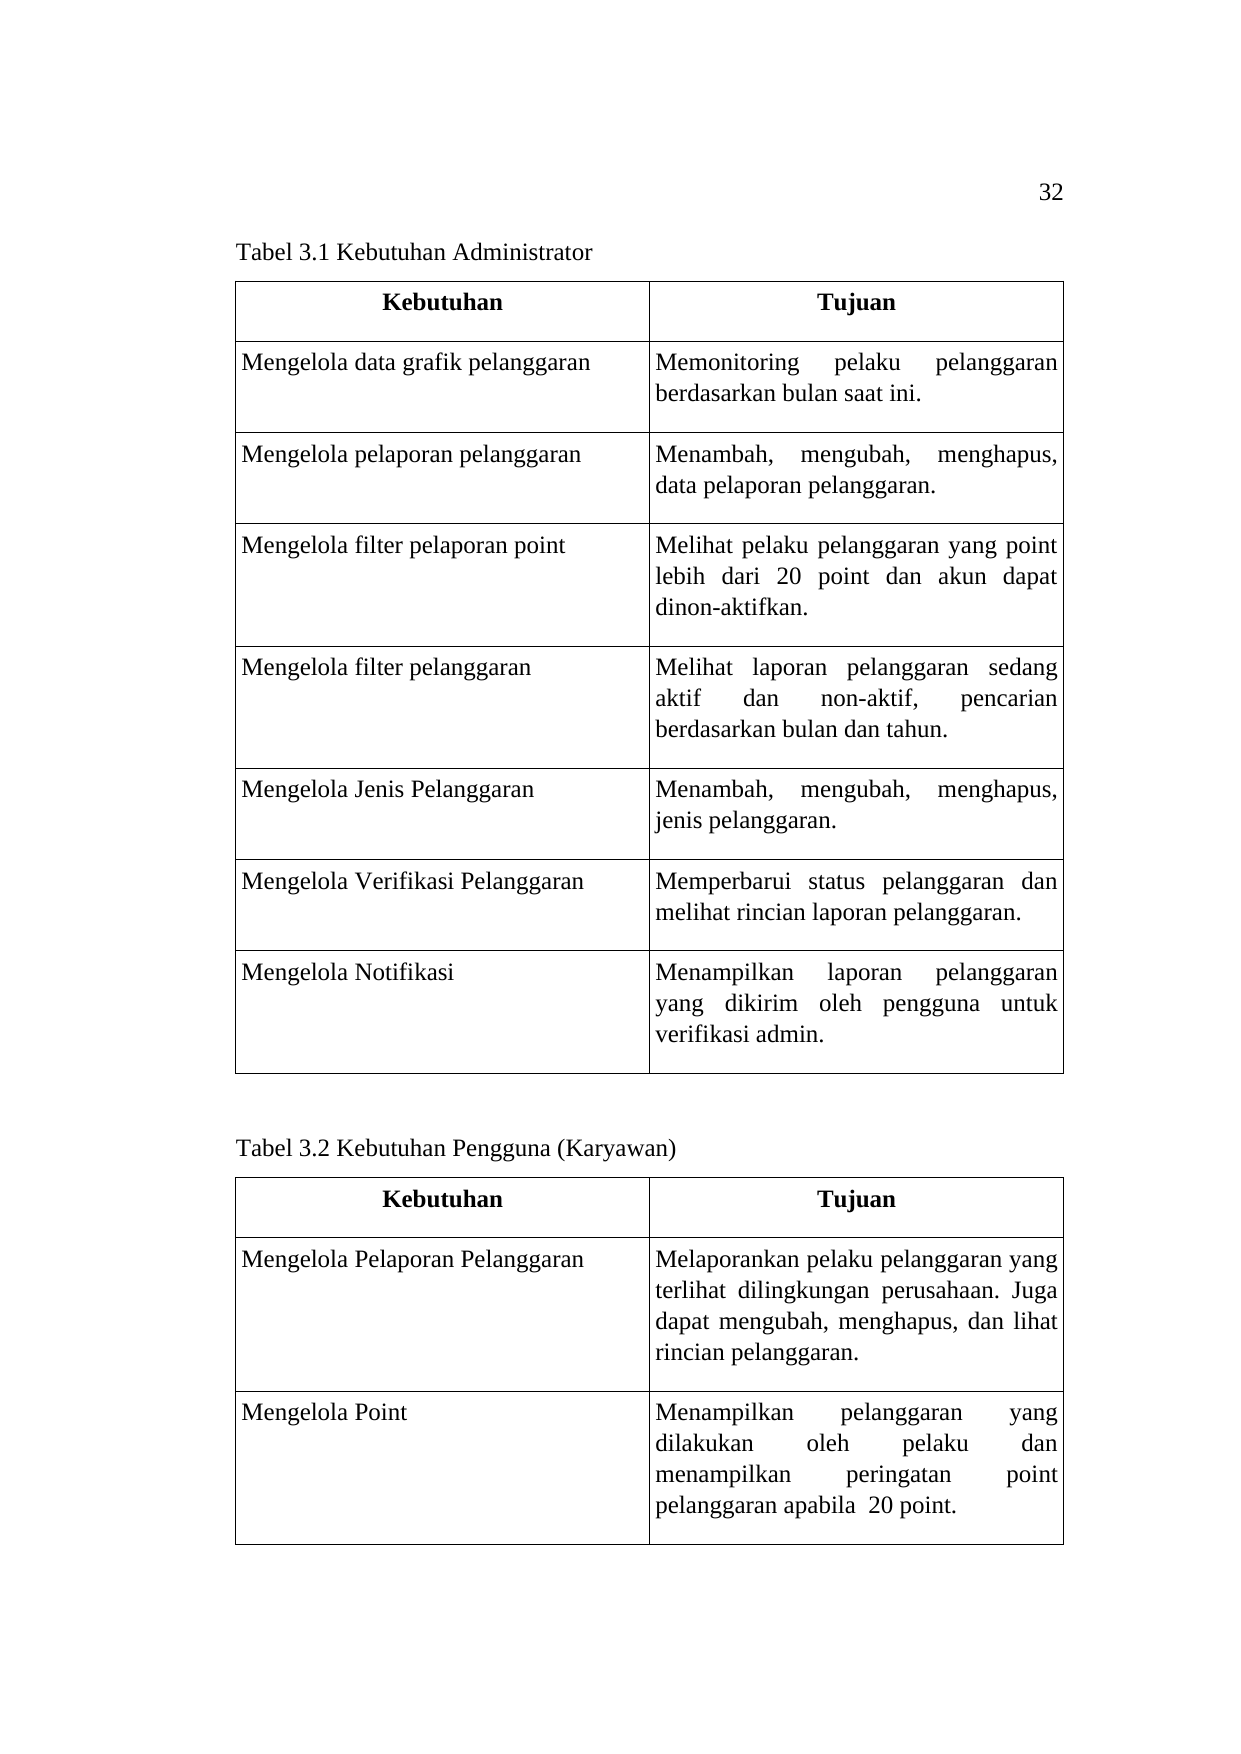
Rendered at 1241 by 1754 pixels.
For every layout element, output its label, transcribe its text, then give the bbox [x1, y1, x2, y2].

table_header Kebutuhan [236, 1178, 649, 1237]
table_cell Melihat laporan pelanggaran sedang aktif dan non-aktif, pencarian berdasarkan bulan dan tahun. [650, 647, 1063, 768]
table_cell Mengelola filter pelaporan point [236, 524, 649, 646]
table_header Kebutuhan [236, 282, 649, 341]
table_cell Menambah, mengubah, menghapus, data pelaporan pelanggaran. [650, 433, 1063, 523]
table_cell Mengelola Jenis Pelanggaran [236, 769, 649, 859]
table_cell Mengelola Notifikasi [236, 951, 649, 1073]
table_cell Menampilkan laporan pelanggaran yang dikirim oleh pengguna untuk verifikasi admin. [650, 951, 1063, 1073]
text Tabel 3.2 Kebutuhan Pengguna (Karyawan) [236, 1133, 1063, 1162]
table_cell Menampilkan pelanggaran yang dilakukan oleh pelaku dan menampilkan peringatan point pelanggaran apabila 20 point. [650, 1392, 1063, 1544]
table_cell Mengelola data grafik pelanggaran [236, 342, 649, 432]
table_cell Memperbarui status pelanggaran dan melihat rincian laporan pelanggaran. [650, 860, 1063, 950]
table_cell Mengelola Verifikasi Pelanggaran [236, 860, 649, 950]
table_header Tujuan [650, 282, 1063, 341]
table_cell Mengelola Pelaporan Pelanggaran [236, 1238, 649, 1391]
table_cell Melaporankan pelaku pelanggaran yang terlihat dilingkungan perusahaan. Juga dapat mengubah, menghapus, dan lihat rincian pelanggaran. [650, 1238, 1063, 1391]
table_cell Menambah, mengubah, menghapus, jenis pelanggaran. [650, 769, 1063, 859]
table_cell Mengelola pelaporan pelanggaran [236, 433, 649, 523]
table_cell Melihat pelaku pelanggaran yang point lebih dari 20 point dan akun dapat dinon-aktifkan. [650, 524, 1063, 646]
text Tabel 3.1 Kebutuhan Administrator [236, 237, 1063, 266]
table_cell Mengelola Point [236, 1392, 649, 1544]
table_cell Mengelola filter pelanggaran [236, 647, 649, 768]
table_header Tujuan [650, 1178, 1063, 1237]
table_cell Memonitoring pelaku pelanggaran berdasarkan bulan saat ini. [650, 342, 1063, 432]
